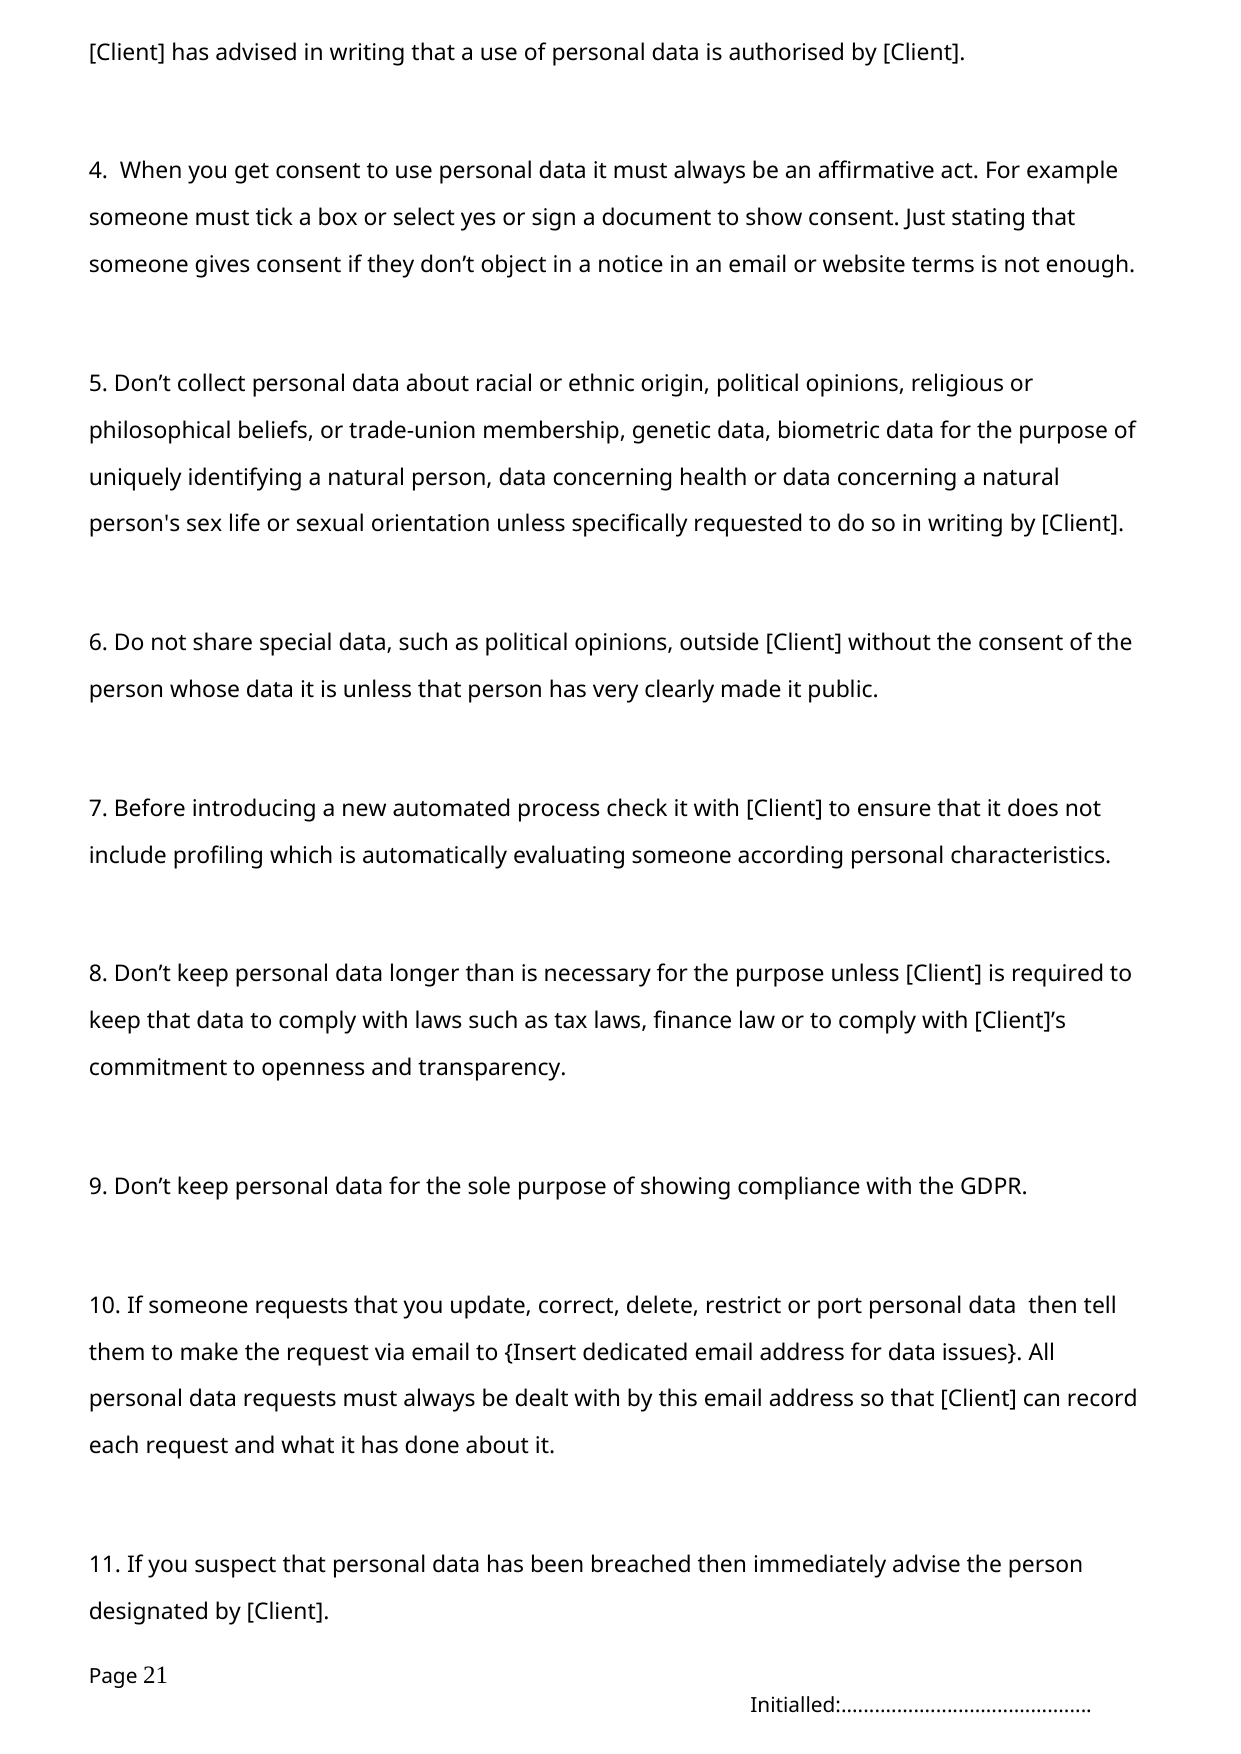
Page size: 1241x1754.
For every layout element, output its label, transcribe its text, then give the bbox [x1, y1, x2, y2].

text 4. When you get consent to use personal data it must always be an affirmative act. For example someone must tick a box or select yes or sign a document to show consent. Just stating that someone gives consent if they don’t object in a notice in an email or website terms is not enough. [88, 154, 1152, 279]
text 10. If someone requests that you update, correct, delete, restrict or port personal data then tell them to make the request via email to {Insert dedicated email address for data issues}. All personal data requests must always be dealt with by this email address so that [Client] can record each request and what it has done about it. [88, 1288, 1152, 1460]
text [Client] has advised in writing that a use of personal data is authorised by [Client]. [88, 35, 1152, 67]
text 11. If you suspect that personal data has been breached then immediately advise the person designated by [Client]. [88, 1548, 1152, 1626]
text 5. Don’t collect personal data about racial or ethnic origin, political opinions, religious or philosophical beliefs, or trade-union membership, genetic data, biometric data for the purpose of uniquely identifying a natural person, data concerning health or data concerning a natural person's sex life or sexual orientation unless specifically requested to do so in writing by [Client]. [88, 367, 1152, 538]
text 8. Don’t keep personal data longer than is necessary for the purpose unless [Client] is required to keep that data to comply with laws such as tax laws, finance law or to comply with [Client]’s commitment to openness and transparency. [88, 957, 1152, 1082]
text 7. Before introducing a new automated process check it with [Client] to ensure that it does not include profiling which is automatically evaluating someone according personal characteristics. [88, 792, 1152, 870]
text 9. Don’t keep personal data for the sole purpose of showing compliance with the GDPR. [88, 1170, 1152, 1201]
text 6. Do not share special data, such as political opinions, outside [Client] without the consent of the person whose data it is unless that person has very clearly made it public. [88, 626, 1152, 704]
